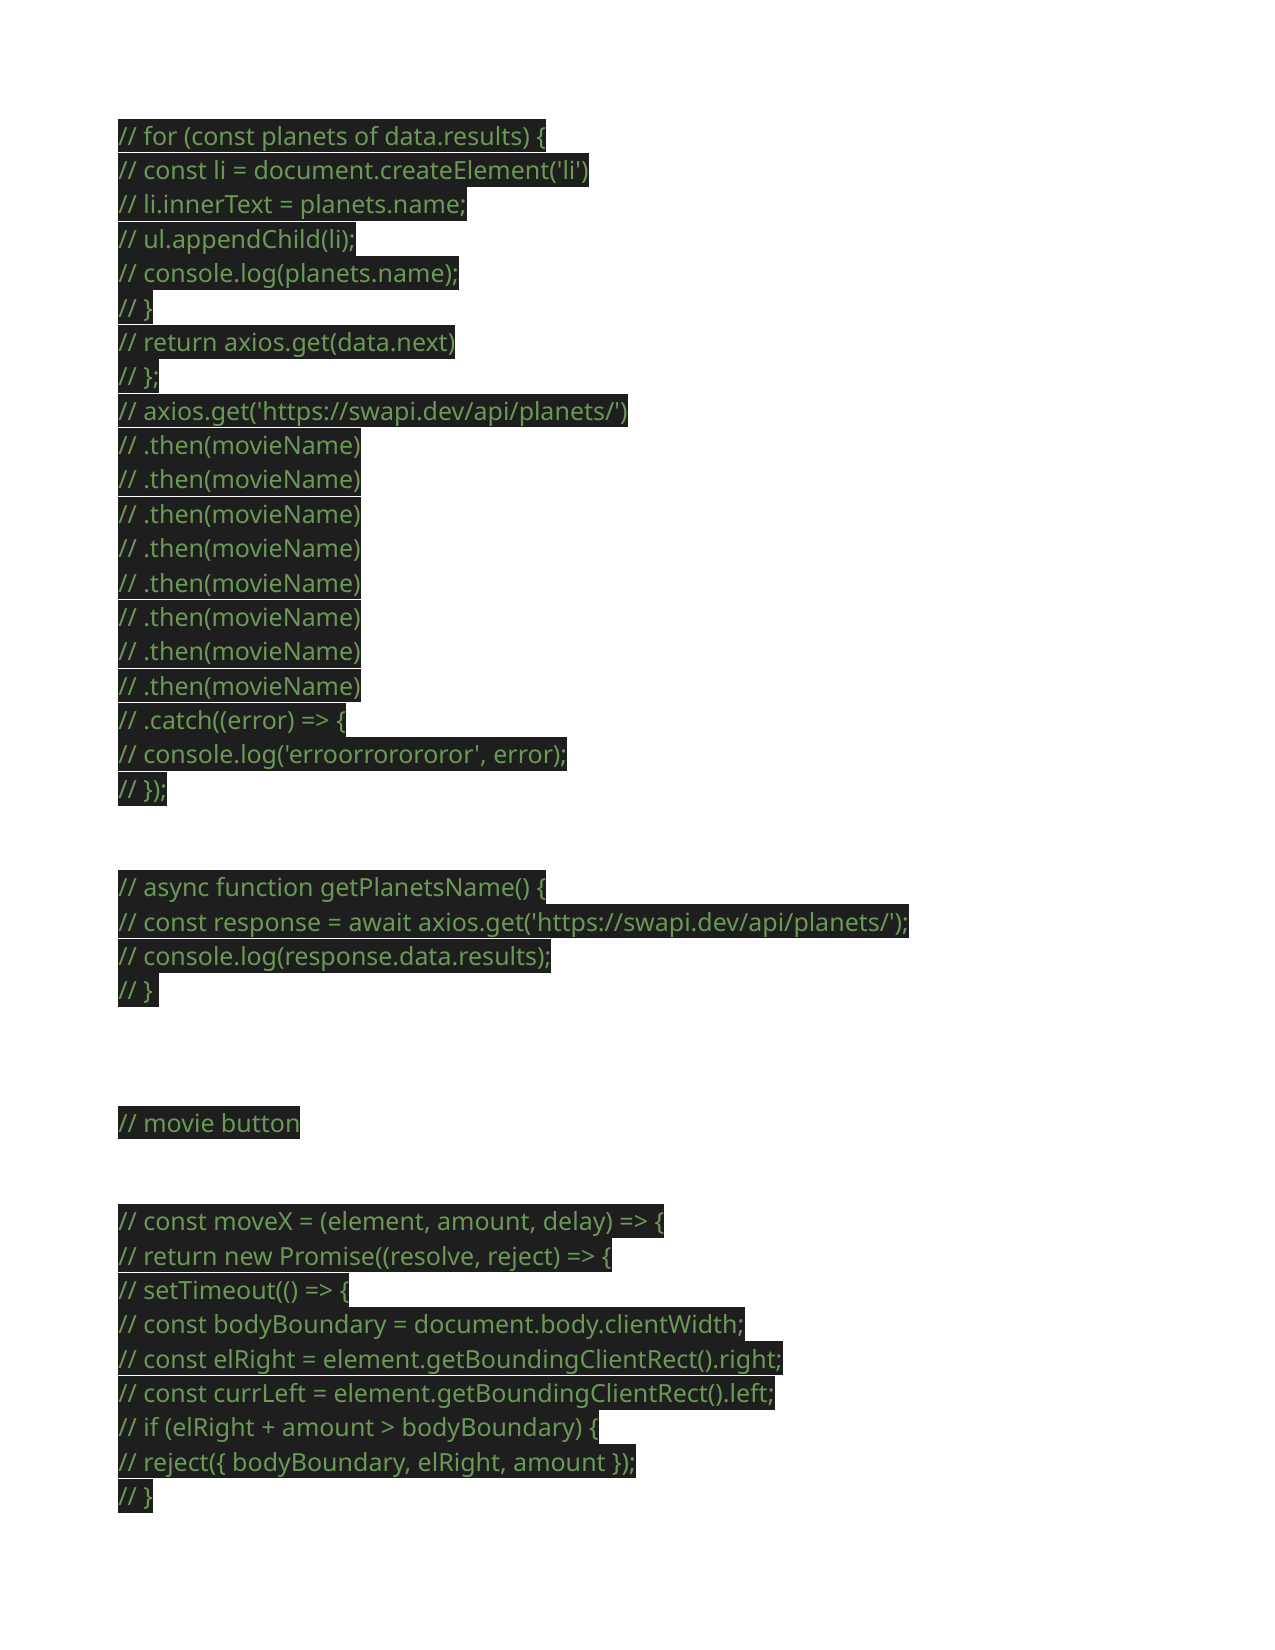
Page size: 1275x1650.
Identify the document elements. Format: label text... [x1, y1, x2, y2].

text // }; [118, 359, 1157, 393]
text // return axios.get(data.next) [118, 324, 1157, 359]
text // .then(movieName) [118, 599, 1157, 634]
text // console.log('erroorrorororor', error); [118, 737, 1157, 771]
text // } [118, 1478, 1157, 1513]
text // } [118, 973, 1157, 1007]
text // async function getPlanetsName() { [118, 869, 1157, 904]
text // li.innerText = planets.name; [118, 187, 1157, 221]
text // .then(movieName) [118, 565, 1157, 599]
text // .catch((error) => { [118, 702, 1157, 737]
text // axios.get('https://swapi.dev/api/planets/') [118, 393, 1157, 427]
text // } [118, 290, 1157, 324]
text // .then(movieName) [118, 496, 1157, 531]
text // movie button [118, 1105, 1157, 1139]
text // return new Promise((resolve, reject) => { [118, 1238, 1157, 1272]
text // const elRight = element.getBoundingClientRect().right; [118, 1341, 1157, 1375]
text // console.log(response.data.results); [118, 938, 1157, 973]
text // .then(movieName) [118, 531, 1157, 565]
text // const response = await axios.get('https://swapi.dev/api/planets/'); [118, 904, 1157, 938]
text // .then(movieName) [118, 462, 1157, 496]
text // .then(movieName) [118, 634, 1157, 668]
text // setTimeout(() => { [118, 1272, 1157, 1307]
text // const li = document.createElement('li') [118, 152, 1157, 187]
text // const currLeft = element.getBoundingClientRect().left; [118, 1375, 1157, 1410]
text // reject({ bodyBoundary, elRight, amount }); [118, 1444, 1157, 1478]
text // const bodyBoundary = document.body.clientWidth; [118, 1307, 1157, 1341]
text // }); [118, 771, 1157, 806]
text // if (elRight + amount > bodyBoundary) { [118, 1410, 1157, 1444]
text // console.log(planets.name); [118, 256, 1157, 290]
text // for (const planets of data.results) { [118, 118, 1157, 152]
text // const moveX = (element, amount, delay) => { [118, 1203, 1157, 1238]
text // ul.appendChild(li); [118, 221, 1157, 256]
text // .then(movieName) [118, 427, 1157, 462]
text // .then(movieName) [118, 668, 1157, 702]
